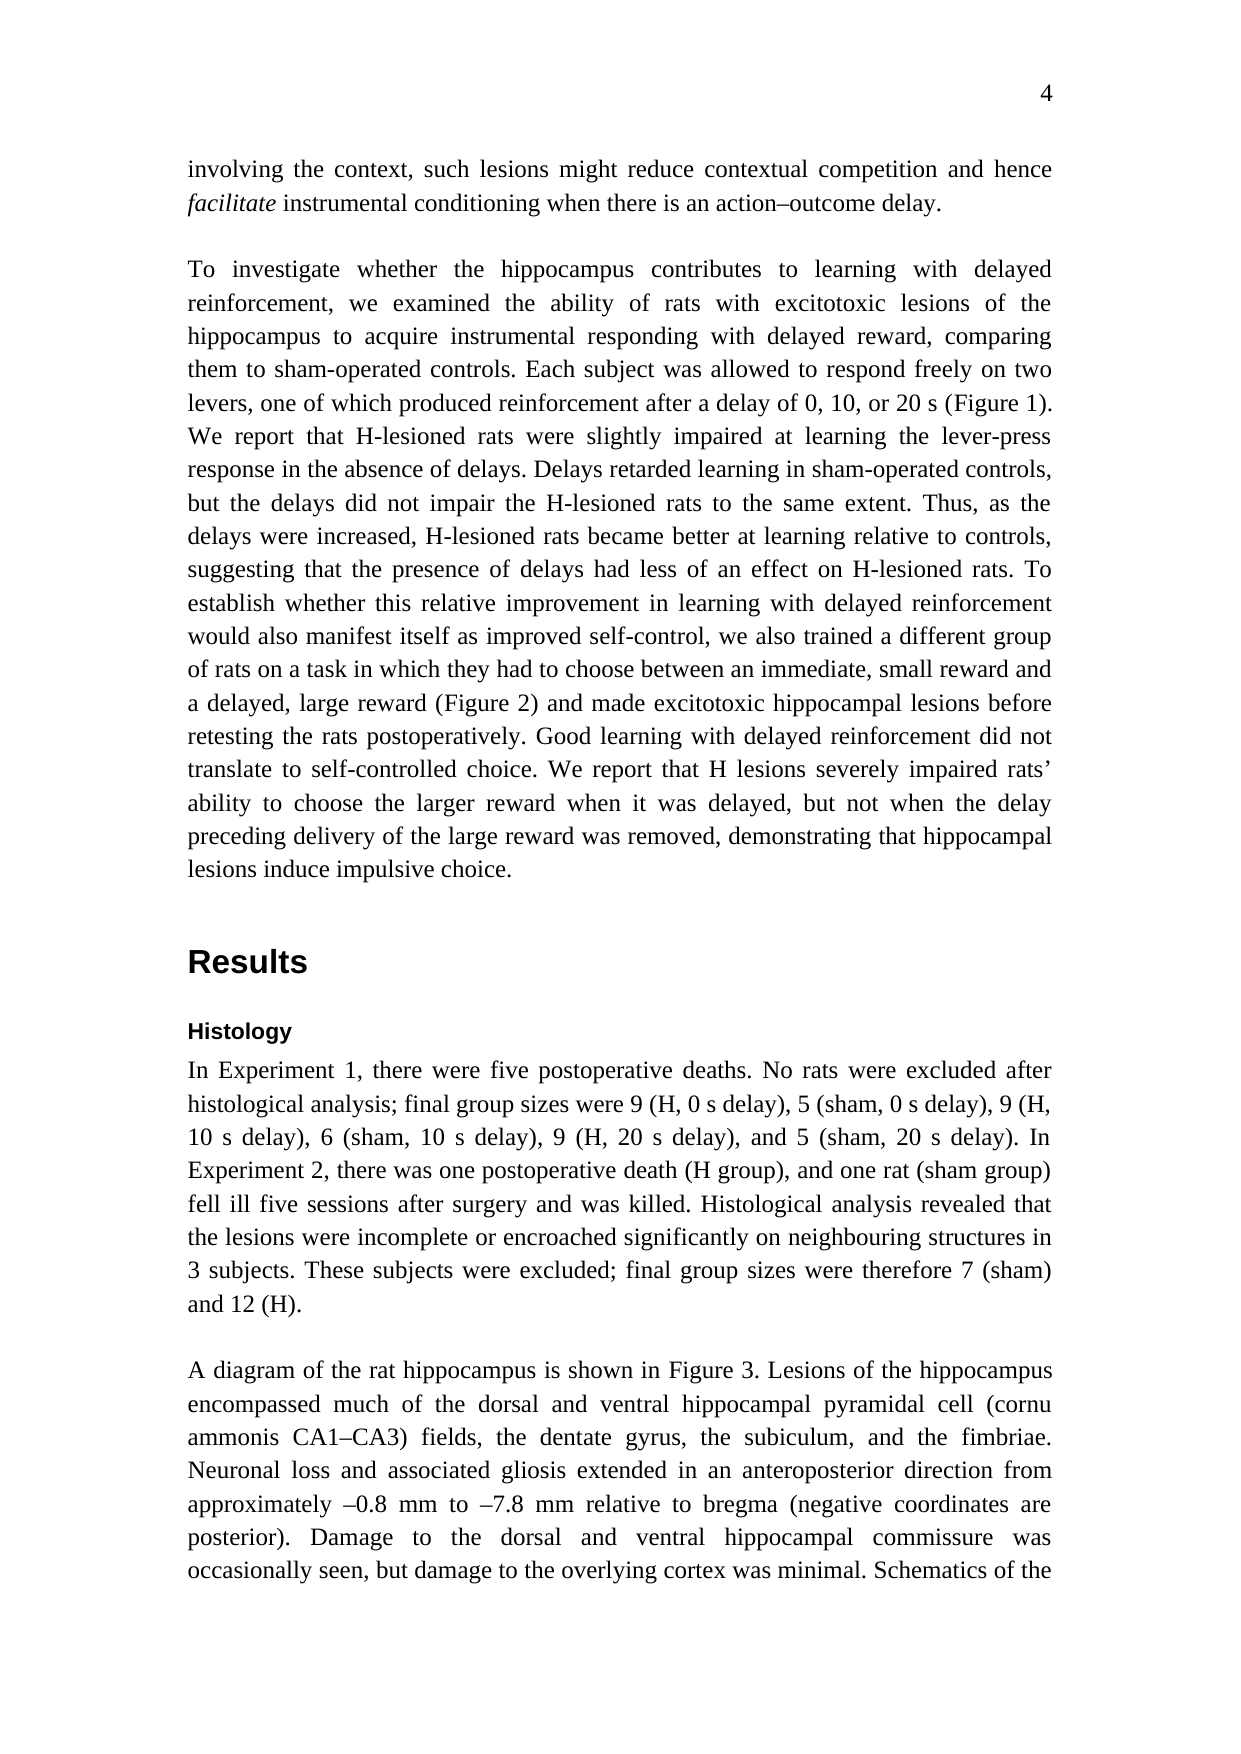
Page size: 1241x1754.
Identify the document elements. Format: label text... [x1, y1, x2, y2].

text To investigate whether the hippocampus contributes to learning with delayed reinforcement, we examined the ability of rats with excitotoxic lesions of the hippocampus to acquire instrumental responding with delayed reward, comparing them to sham-operated controls. Each subject was allowed to respond freely on two levers, one of which produced reinforcement after a delay of 0, 10, or 20 s (Figure 1). We report that H-lesioned rats were slightly impaired at learning the lever-press response in the absence of delays. Delays retarded learning in sham-operated controls, but the delays did not impair the H-lesioned rats to the same extent. Thus, as the delays were increased, H-lesioned rats became better at learning relative to controls, suggesting that the presence of delays had less of an effect on H-lesioned rats. To establish whether this relative improvement in learning with delayed reinforcement would also manifest itself as improved self-control, we also trained a different group of rats on a task in which they had to choose between an immediate, small reward and a delayed, large reward (Figure 2) and made excitotoxic hippocampal lesions before retesting the rats postoperatively. Good learning with delayed reinforcement did not translate to self-controlled choice. We report that H lesions severely impaired rats’ ability to choose the larger reward when it was delayed, but not when the delay preceding delivery of the large reward was removed, demonstrating that hippocampal lesions induce impulsive choice. [187, 250, 1053, 883]
text involving the context, such lesions might reduce contextual competition and hence facilitate instrumental conditioning when there is an action–outcome delay. [187, 150, 1053, 217]
text A diagram of the rat hippocampus is shown in Figure 3. Lesions of the hippocampus encompassed much of the dorsal and ventral hippocampal pyramidal cell (cornu ammonis CA1–CA3) fields, the dentate gyrus, the subiculum, and the fimbriae. Neuronal loss and associated gliosis extended in an anteroposterior direction from approximately –0.8 mm to –7.8 mm relative to bregma (negative coordinates are posterior). Damage to the dorsal and ventral hippocampal commissure was occasionally seen, but damage to the overlying cortex was minimal. Schematics of the [187, 1351, 1053, 1584]
subtitle Results [187, 942, 1053, 980]
subtitle Histology [187, 1011, 1053, 1045]
text In Experiment 1, there were five postoperative deaths. No rats were excluded after histological analysis; final group sizes were 9 (H, 0 s delay), 5 (sham, 0 s delay), 9 (H, 10 s delay), 6 (sham, 10 s delay), 9 (H, 20 s delay), and 5 (sham, 20 s delay). In Experiment 2, there was one postoperative death (H group), and one rat (sham group) fell ill five sessions after surgery and was killed. Histological analysis revealed that the lesions were incomplete or encroached significantly on neighbouring structures in 3 subjects. These subjects were excluded; final group sizes were therefore 7 (sham) and 12 (H). [187, 1051, 1053, 1318]
